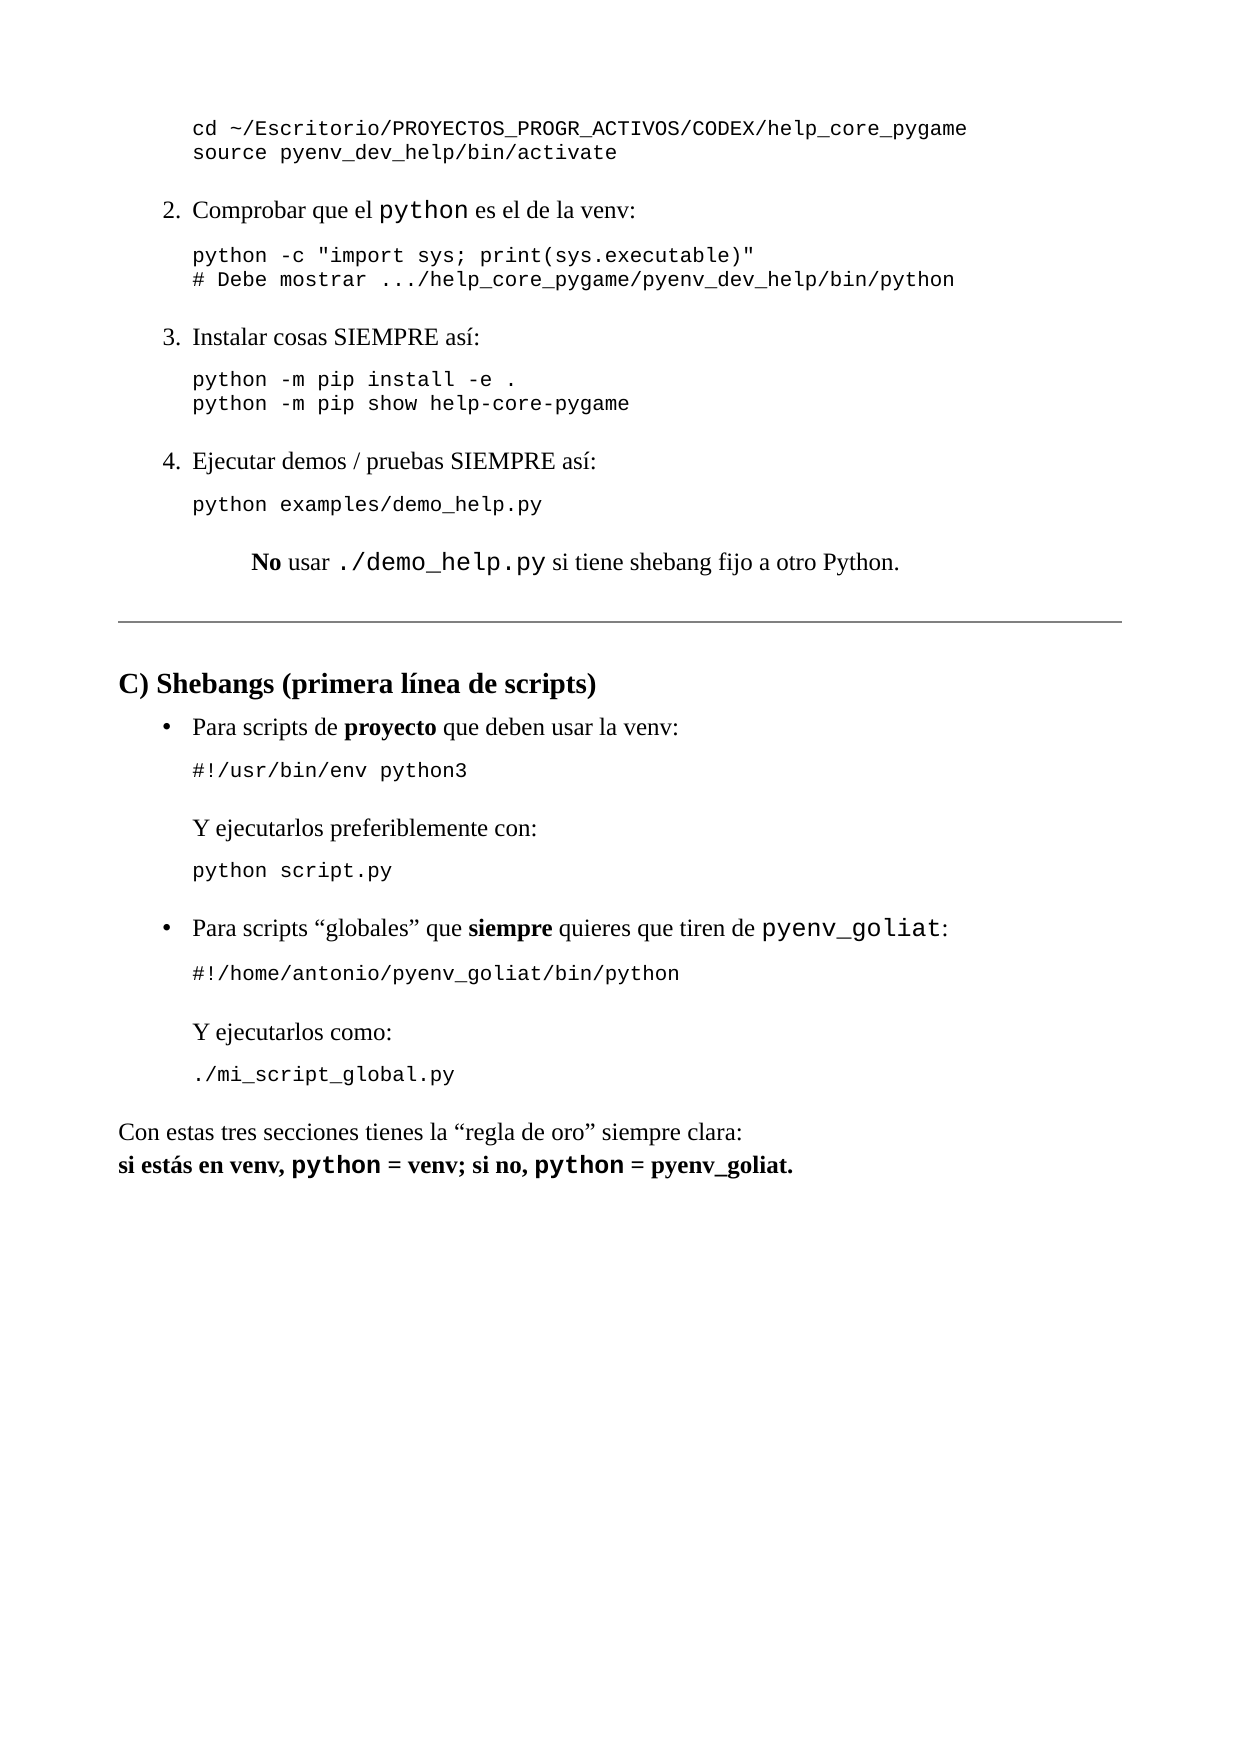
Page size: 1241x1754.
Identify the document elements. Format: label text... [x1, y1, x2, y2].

list #!/usr/bin/env python3 [162, 759, 1122, 783]
list Para scripts “globales” que siempre quieres que tiren de pyenv_goliat: [162, 913, 1122, 944]
list cd ~/Escritorio/PROYECTOS_PROGR_ACTIVOS/CODEX/help_core_pygame [162, 118, 1122, 142]
list python -m pip show help-core-pygame [162, 393, 1122, 417]
list # Debe mostrar .../help_core_pygame/pyenv_dev_help/bin/python [162, 268, 1122, 292]
list ./mi_script_global.py [162, 1064, 1122, 1088]
list #!/home/antonio/pyenv_goliat/bin/python [162, 963, 1122, 987]
list Instalar cosas SIEMPRE así: [162, 322, 1122, 350]
list python -c "import sys; print(sys.executable)" [162, 245, 1122, 268]
list Y ejecutarlos preferiblemente con: [162, 813, 1122, 841]
list python script.py [162, 860, 1122, 884]
text Con estas tres secciones tienes la “regla de oro” siempre clara: si estás en venv, python = venv; si no, python = pyenv_goliat. [118, 1117, 1122, 1181]
list Para scripts de proyecto que deben usar la venv: [162, 712, 1122, 741]
list source pyenv_dev_help/bin/activate [162, 142, 1122, 165]
list Comprobar que el python es el de la venv: [162, 195, 1122, 226]
list Ejecutar demos / pruebas SIEMPRE así: [162, 446, 1122, 475]
list Y ejecutarlos como: [162, 1017, 1122, 1045]
list No usar ./demo_help.py si tiene shebang fijo a otro Python. [222, 547, 1063, 578]
subtitle C) Shebangs (primera línea de scripts) [118, 666, 1122, 699]
list python examples/demo_help.py [162, 494, 1122, 517]
list python -m pip install -e . [162, 369, 1122, 393]
